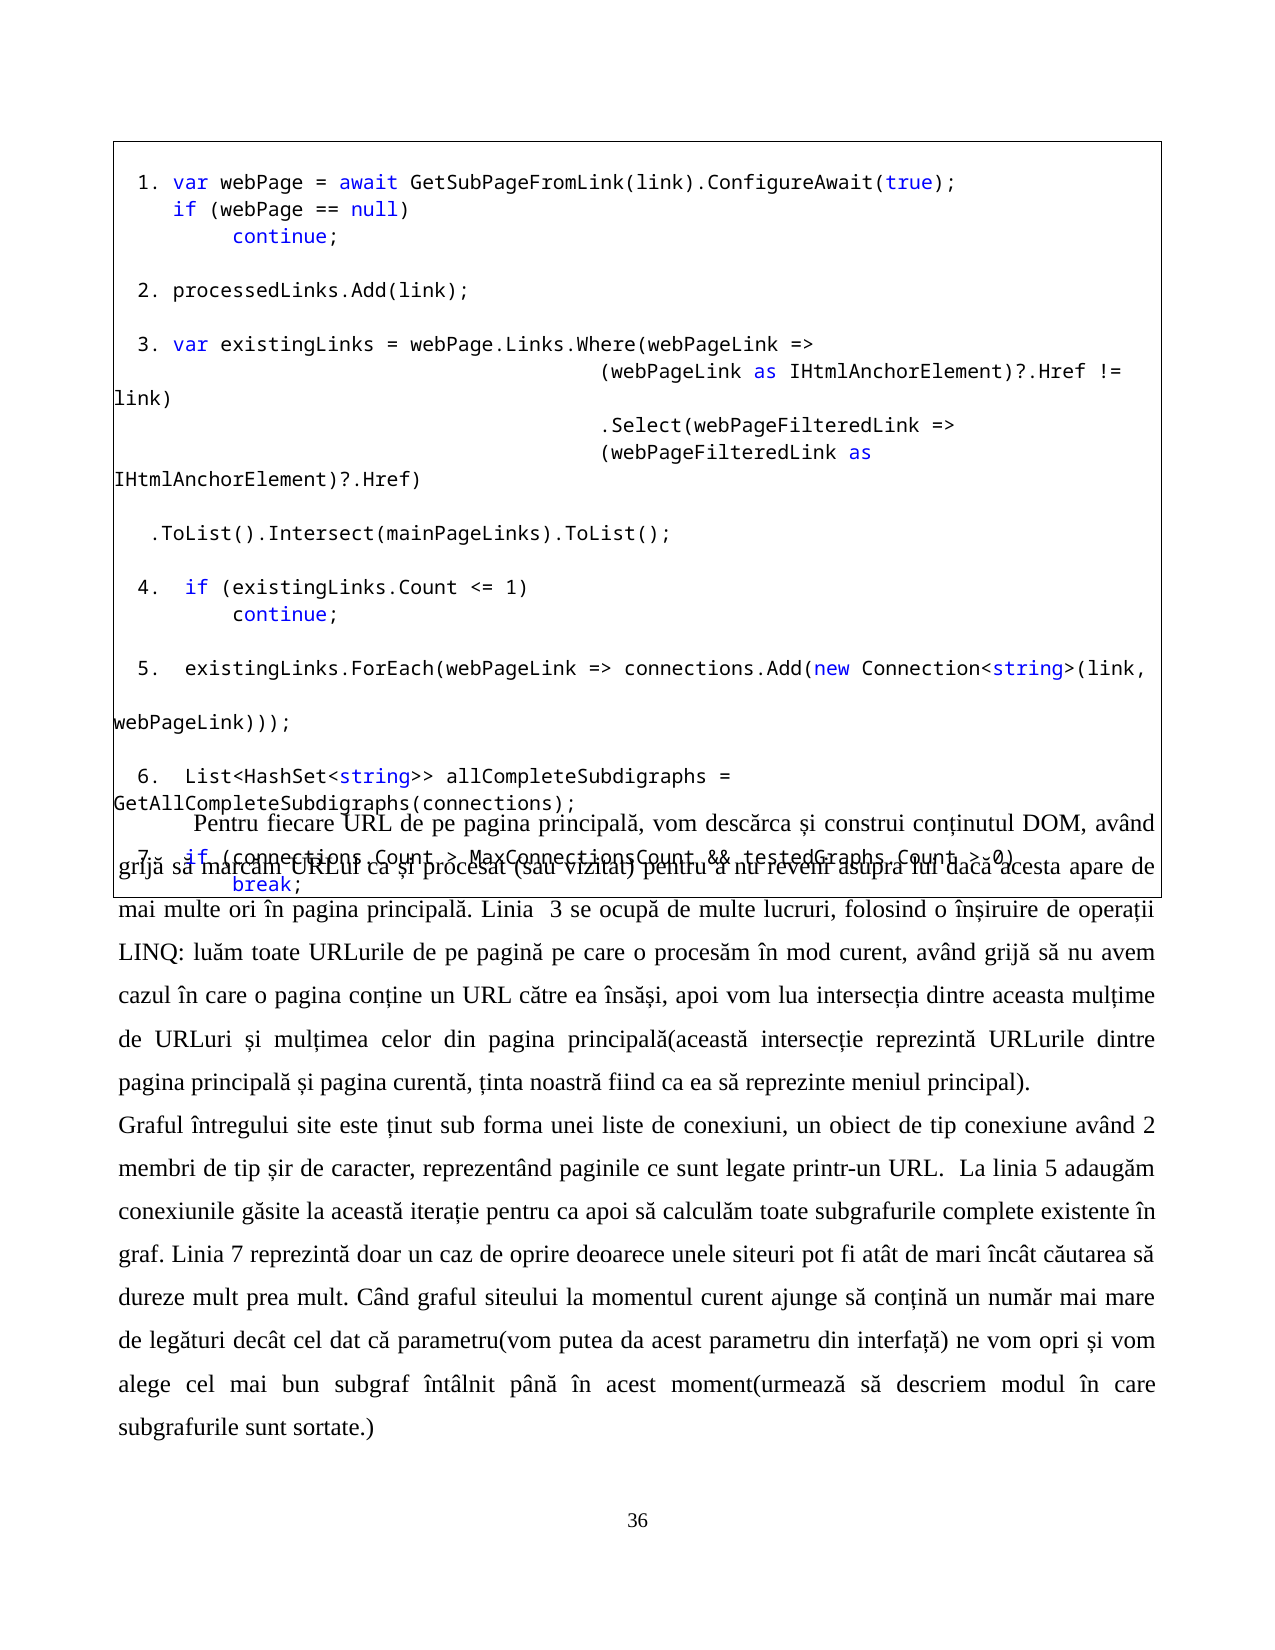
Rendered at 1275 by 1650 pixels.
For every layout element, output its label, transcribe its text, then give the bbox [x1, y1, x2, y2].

subtitle Pentru fiecare URL de pe pagina principală, vom descărca și construi conținutul DOM, având grijă să marcăm URLul ca și procesat (sau vizitat) pentru a nu reveni asupra lui dacă acesta apare de mai multe ori în pagina principală. Linia 3 se ocupă de multe lucruri, folosind o înșiruire de operații LINQ: luăm toate URLurile de pe pagină pe care o procesăm în mod curent, având grijă să nu avem cazul în care o pagina conține un URL către ea însăși, apoi vom lua intersecția dintre aceasta mulțime de URLuri și mulțimea celor din pagina principală(această intersecție reprezintă URLurile dintre pagina principală și pagina curentă, ținta noastră fiind ca ea să reprezinte meniul principal). [118, 808, 1157, 897]
subtitle Pentru fiecare URL de pe pagina principală, vom descărca și construi conținutul DOM, având grijă să marcăm URLul ca și procesat (sau vizitat) pentru a nu reveni asupra lui dacă acesta apare de mai multe ori în pagina principală. Linia 3 se ocupă de multe lucruri, folosind o înșiruire de operații LINQ: luăm toate URLurile de pe pagină pe care o procesăm în mod curent, având grijă să nu avem cazul în care o pagina conține un URL către ea însăși, apoi vom lua intersecția dintre aceasta mulțime de URLuri și mulțimea celor din pagina principală(această intersecție reprezintă URLurile dintre pagina principală și pagina curentă, ținta noastră fiind ca ea să reprezinte meniul principal). [118, 898, 1157, 1096]
subtitle Graful întregului site este ținut sub forma unei liste de conexiuni, un obiect de tip conexiune având 2 membri de tip șir de caracter, reprezentând paginile ce sunt legate printr-un URL. La linia 5 adaugăm conexiunile găsite la această iterație pentru ca apoi să calculăm toate subgrafurile complete existente în graf. Linia 7 reprezintă doar un caz de oprire deoarece unele siteuri pot fi atât de mari încât căutarea să dureze mult prea mult. Când graful siteului la momentul curent ajunge să conțină un număr mai mare de legături decât cel dat că parametru(vom putea da acest parametru din interfață) ne vom opri și vom alege cel mai bun subgraf întâlnit până în acest moment(urmează să descriem modul în care subgrafurile sunt sortate.) [118, 1110, 1157, 1441]
